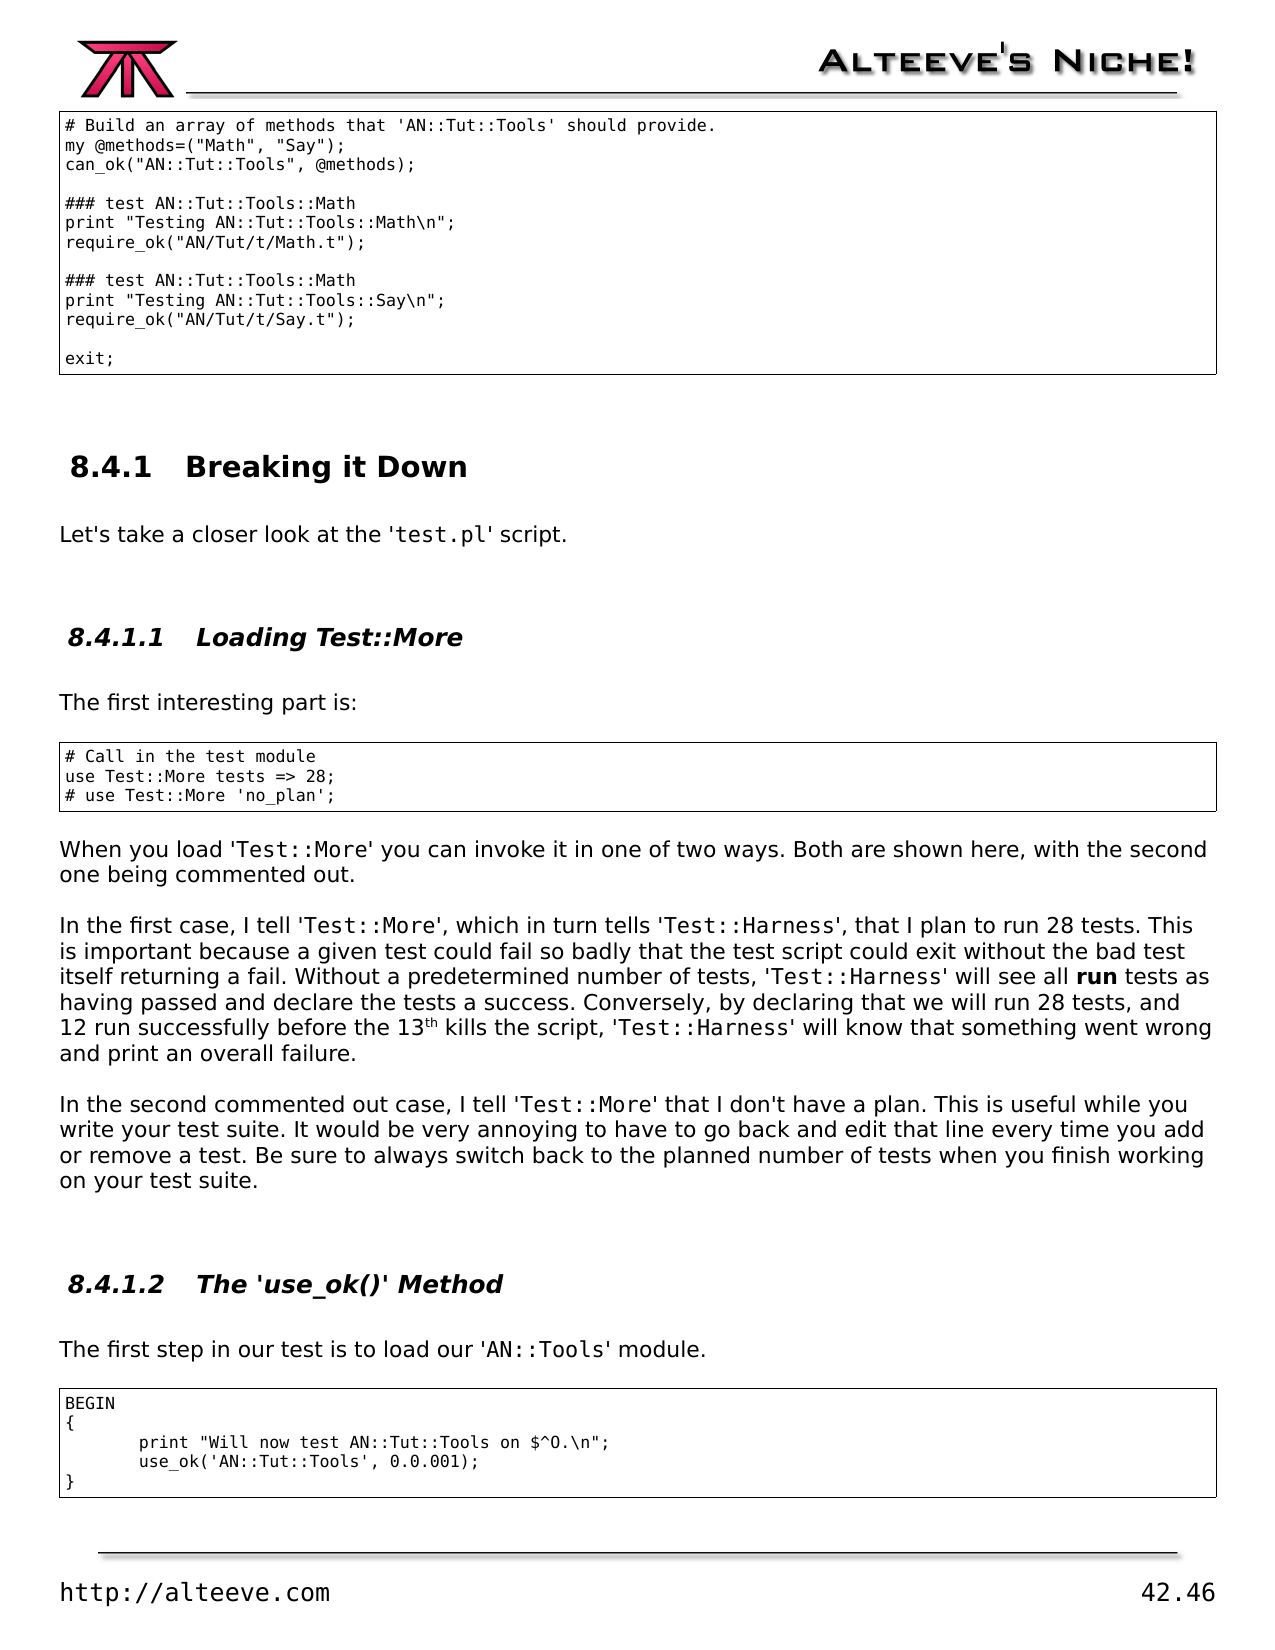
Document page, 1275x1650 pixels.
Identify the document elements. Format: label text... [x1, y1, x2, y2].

subtitle The 'use_ok()' Method [59, 1270, 1216, 1299]
text When you load 'Test::More' you can invoke it in one of two ways. Both are shown here, with the second one being commented out. [59, 837, 1216, 888]
subtitle Breaking it Down [59, 450, 1216, 484]
text Let's take a closer look at the 'test.pl' script. [59, 522, 1216, 548]
table_header # Call in the test module use Test::More tests => 28; # use Test::More 'no_plan'; [60, 743, 1216, 811]
text In the second commented out case, I tell 'Test::More' that I don't have a plan. This is useful while you write your test suite. It would be very annoying to have to go back and edit that line every time you add or remove a test. Be sure to always switch back to the planned number of tests when you finish working on your test suite. [59, 1092, 1216, 1194]
text The first step in our test is to load our 'AN::Tools' module. [59, 1337, 1216, 1363]
table_header BEGIN { print "Will now test AN::Tut::Tools on $^O.\n"; use_ok('AN::Tut::Tools', 0.0.001); } [60, 1389, 1216, 1497]
picture [76, 1545, 1199, 1589]
text The first interesting part is: [59, 691, 1216, 716]
picture [76, 39, 1199, 99]
text In the first case, I tell 'Test::More', which in turn tells 'Test::Harness', that I plan to run 28 tests. This is important because a given test could fail so badly that the test script could exit without the bad test itself returning a fail. Without a predetermined number of tests, 'Test::Harness' will see all run tests as having passed and declare the tests a success. Conversely, by declaring that we will run 28 tests, and 12 run successfully before the 13th kills the script, 'Test::Harness' will know that something went wrong and print an overall failure. [59, 913, 1216, 1067]
table_cell # Build an array of methods that 'AN::Tut::Tools' should provide. my @methods=("Math", "Say"); can_ok("AN::Tut::Tools", @methods); ### test AN::Tut::Tools::Math print "Testing AN::Tut::Tools::Math\n"; require_ok("AN/Tut/t/Math.t"); ### test AN::Tut::Tools::Math print "Testing AN::Tut::Tools::Say\n"; require_ok("AN/Tut/t/Say.t"); exit; [60, 112, 1216, 374]
subtitle Loading Test::More [59, 624, 1216, 652]
